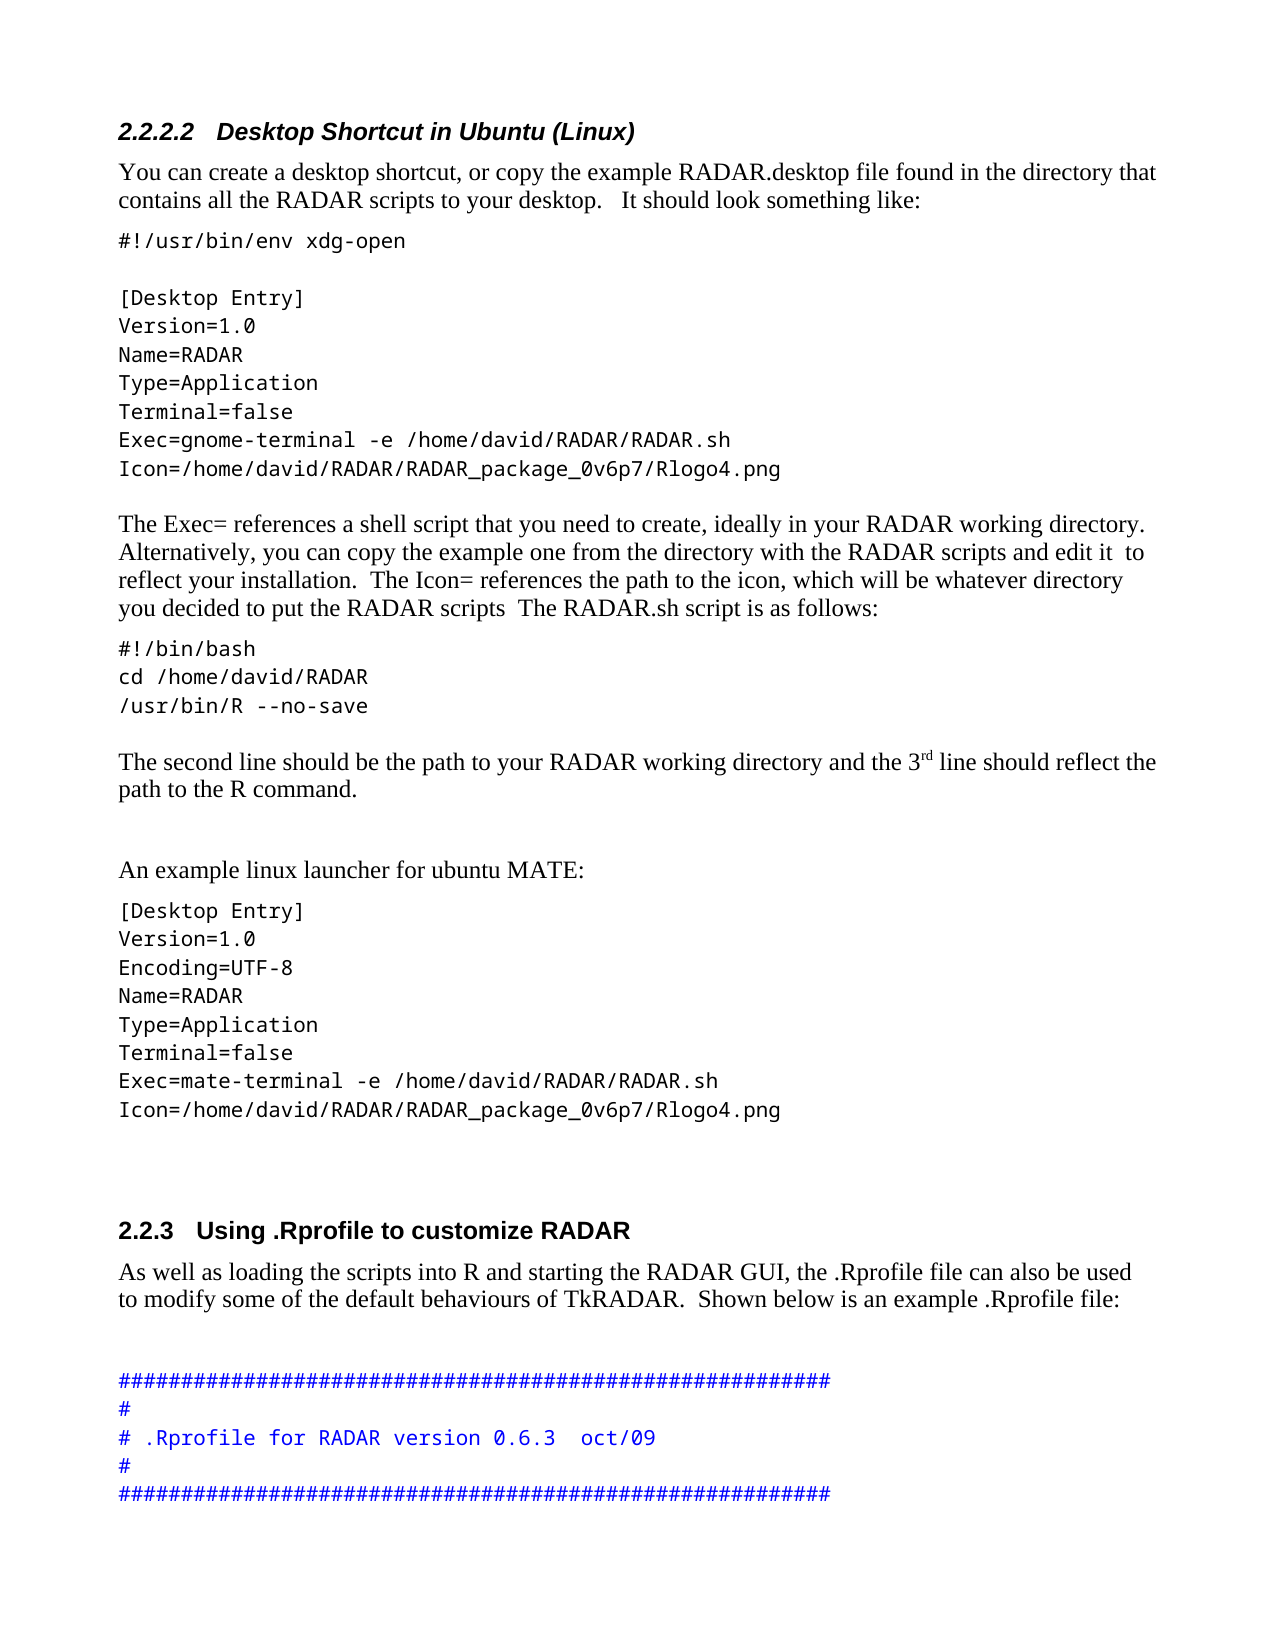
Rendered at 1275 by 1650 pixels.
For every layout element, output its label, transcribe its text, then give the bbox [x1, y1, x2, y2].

text ######################################################### [118, 1479, 1157, 1508]
text Terminal=false [118, 397, 1157, 425]
text The second line should be the path to your RADAR working directory and the 3rd line should reflect the path to the R command. [118, 748, 1157, 803]
text As well as loading the scripts into R and starting the RADAR GUI, the .Rprofile file can also be used to modify some of the default behaviours of TkRADAR. Shown below is an example .Rprofile file: [118, 1258, 1157, 1313]
text You can create a desktop shortcut, or copy the example RADAR.desktop file found in the directory that contains all the RADAR scripts to your desktop. It should look something like: [118, 158, 1157, 214]
text Version=1.0 [118, 924, 1157, 953]
text # .Rprofile for RADAR version 0.6.3 oct/09 [118, 1423, 1157, 1451]
text # [118, 1394, 1157, 1423]
text ######################################################### [118, 1366, 1157, 1394]
text Encoding=UTF-8 [118, 953, 1157, 981]
text cd /home/david/RADAR [118, 662, 1157, 691]
text #!/bin/bash [118, 634, 1157, 662]
text An example linux launcher for ubuntu MATE: [118, 856, 1157, 883]
text /usr/bin/R --no-save [118, 691, 1157, 719]
text [Desktop Entry] [118, 283, 1157, 312]
text Name=RADAR [118, 340, 1157, 368]
text Name=RADAR [118, 981, 1157, 1010]
text Icon=/home/david/RADAR/RADAR_package_0v6p7/Rlogo4.png [118, 454, 1157, 482]
text Version=1.0 [118, 312, 1157, 340]
text Icon=/home/david/RADAR/RADAR_package_0v6p7/Rlogo4.png [118, 1095, 1157, 1123]
subtitle Using .Rprofile to customize RADAR [118, 1217, 1157, 1245]
text The Exec= references a shell script that you need to create, ideally in your RADAR working directory. Alternatively, you can copy the example one from the directory with the RADAR scripts and edit it to reflect your installation. The Icon= references the path to the icon, which will be whatever directory you decided to put the RADAR scripts The RADAR.sh script is as follows: [118, 511, 1157, 621]
subtitle Desktop Shortcut in Ubuntu (Linux) [118, 118, 1157, 146]
text #!/usr/bin/env xdg-open [118, 226, 1157, 255]
text # [118, 1451, 1157, 1479]
text Exec=mate-terminal -e /home/david/RADAR/RADAR.sh [118, 1067, 1157, 1095]
text [Desktop Entry] [118, 896, 1157, 924]
text Type=Application [118, 1010, 1157, 1038]
text Exec=gnome-terminal -e /home/david/RADAR/RADAR.sh [118, 425, 1157, 454]
text Type=Application [118, 368, 1157, 397]
text Terminal=false [118, 1038, 1157, 1067]
